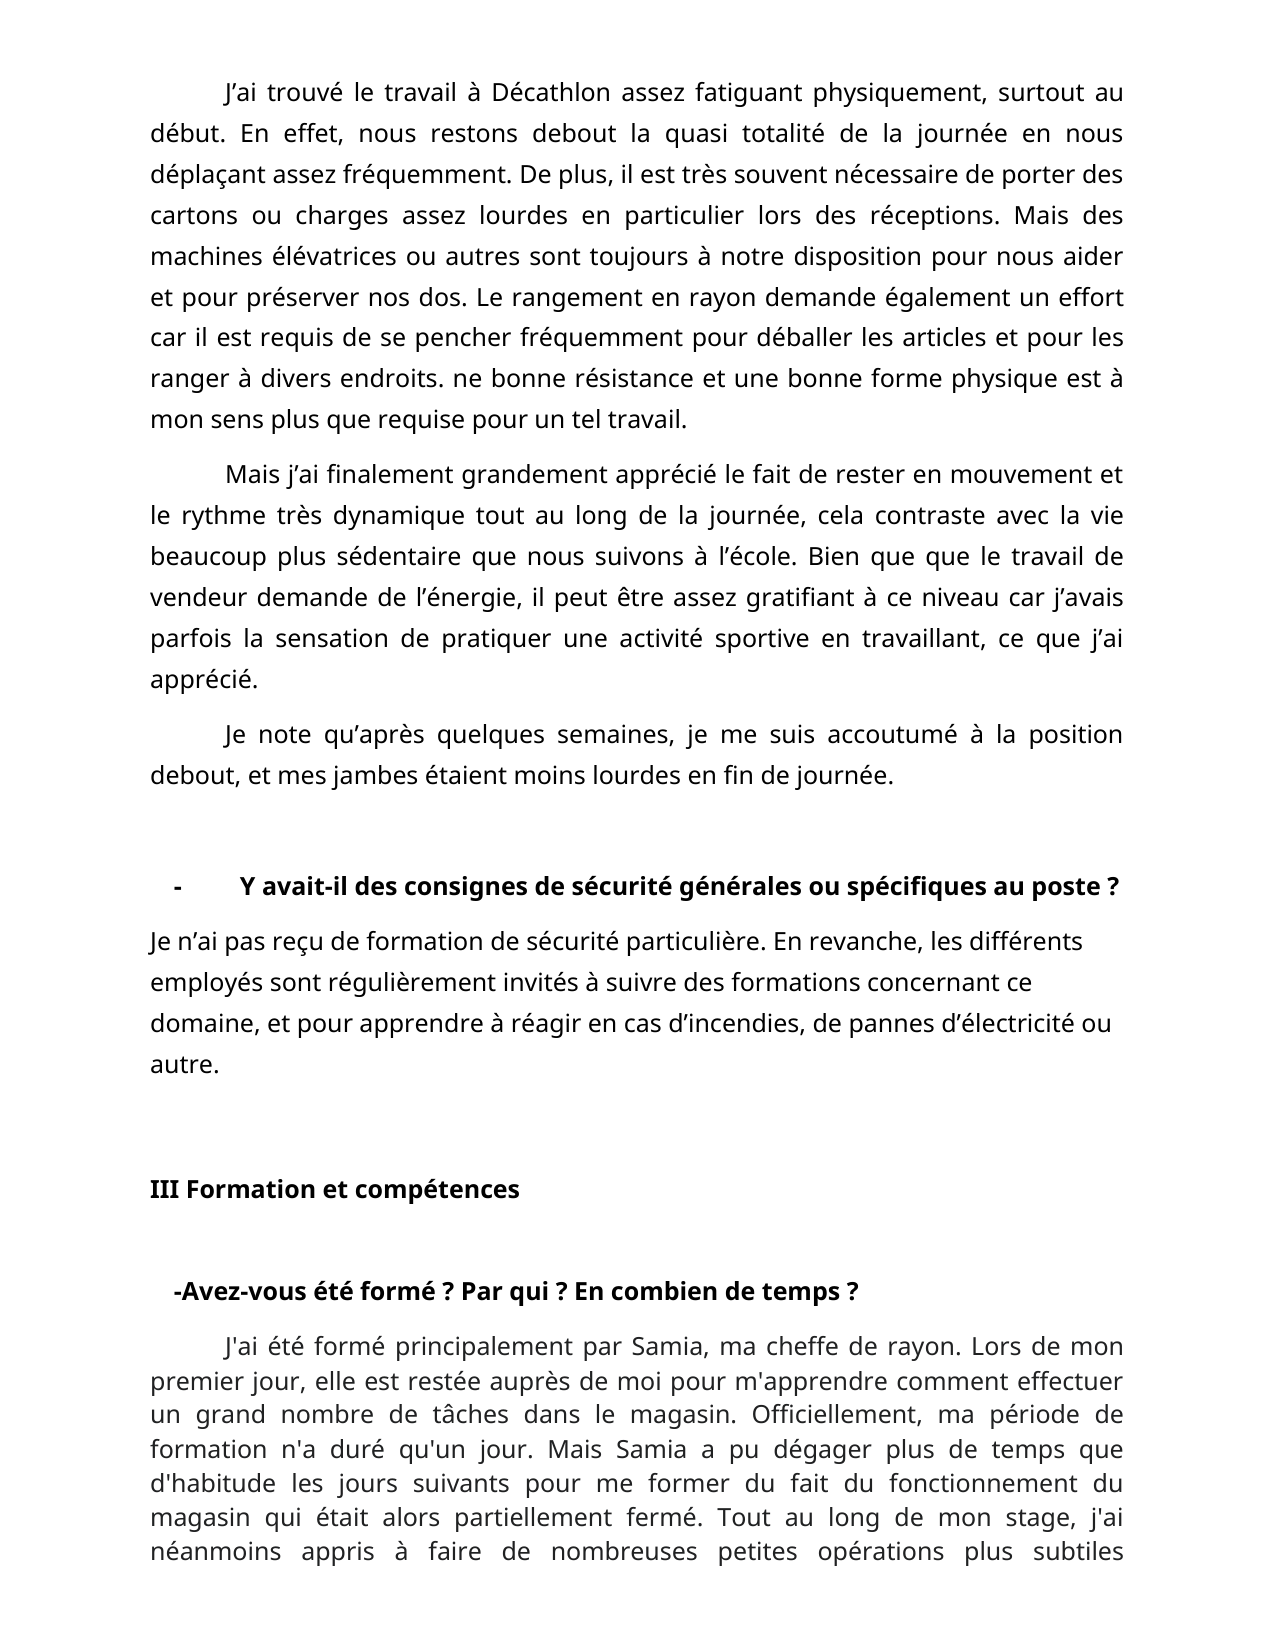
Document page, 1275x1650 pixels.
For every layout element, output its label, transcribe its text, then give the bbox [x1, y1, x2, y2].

text Je n’ai pas reçu de formation de sécurité particulière. En revanche, les différents employés sont régulièrement invités à suivre des formations concernant ce domaine, et pour apprendre à réagir en cas d’incendies, de pannes d’électricité ou autre. [150, 924, 1125, 1080]
text Je note qu’après quelques semaines, je me suis accoutumé à la position debout, et mes jambes étaient moins lourdes en fin de journée. [150, 717, 1125, 792]
text J'ai été formé principalement par Samia, ma cheffe de rayon. Lors de mon premier jour, elle est restée auprès de moi pour m'apprendre comment effectuer un grand nombre de tâches dans le magasin. Officiellement, ma période de formation n'a duré qu'un jour. Mais Samia a pu dégager plus de temps que d'habitude les jours suivants pour me former du fait du fonctionnement du magasin qui était alors partiellement fermé. Tout au long de mon stage, j'ai néanmoins appris à faire de nombreuses petites opérations plus subtiles [150, 1329, 1125, 1567]
text - Y avait-il des consignes de sécurité générales ou spécifiques au poste ? [174, 868, 1125, 902]
text -Avez-vous été formé ? Par qui ? En combien de temps ? [174, 1274, 1125, 1308]
text J’ai trouvé le travail à Décathlon assez fatiguant physiquement, surtout au début. En effet, nous restons debout la quasi totalité de la journée en nous déplaçant assez fréquemment. De plus, il est très souvent nécessaire de porter des cartons ou charges assez lourdes en particulier lors des réceptions. Mais des machines élévatrices ou autres sont toujours à notre disposition pour nous aider et pour préserver nos dos. Le rangement en rayon demande également un effort car il est requis de se pencher fréquemment pour déballer les articles et pour les ranger à divers endroits. ne bonne résistance et une bonne forme physique est à mon sens plus que requise pour un tel travail. [150, 75, 1125, 436]
text III Formation et compétences [150, 1172, 1125, 1206]
text Mais j’ai finalement grandement apprécié le fait de rester en mouvement et le rythme très dynamique tout au long de la journée, cela contraste avec la vie beaucoup plus sédentaire que nous suivons à l’école. Bien que que le travail de vendeur demande de l’énergie, il peut être assez gratifiant à ce niveau car j’avais parfois la sensation de pratiquer une activité sportive en travaillant, ce que j’ai apprécié. [150, 457, 1125, 695]
